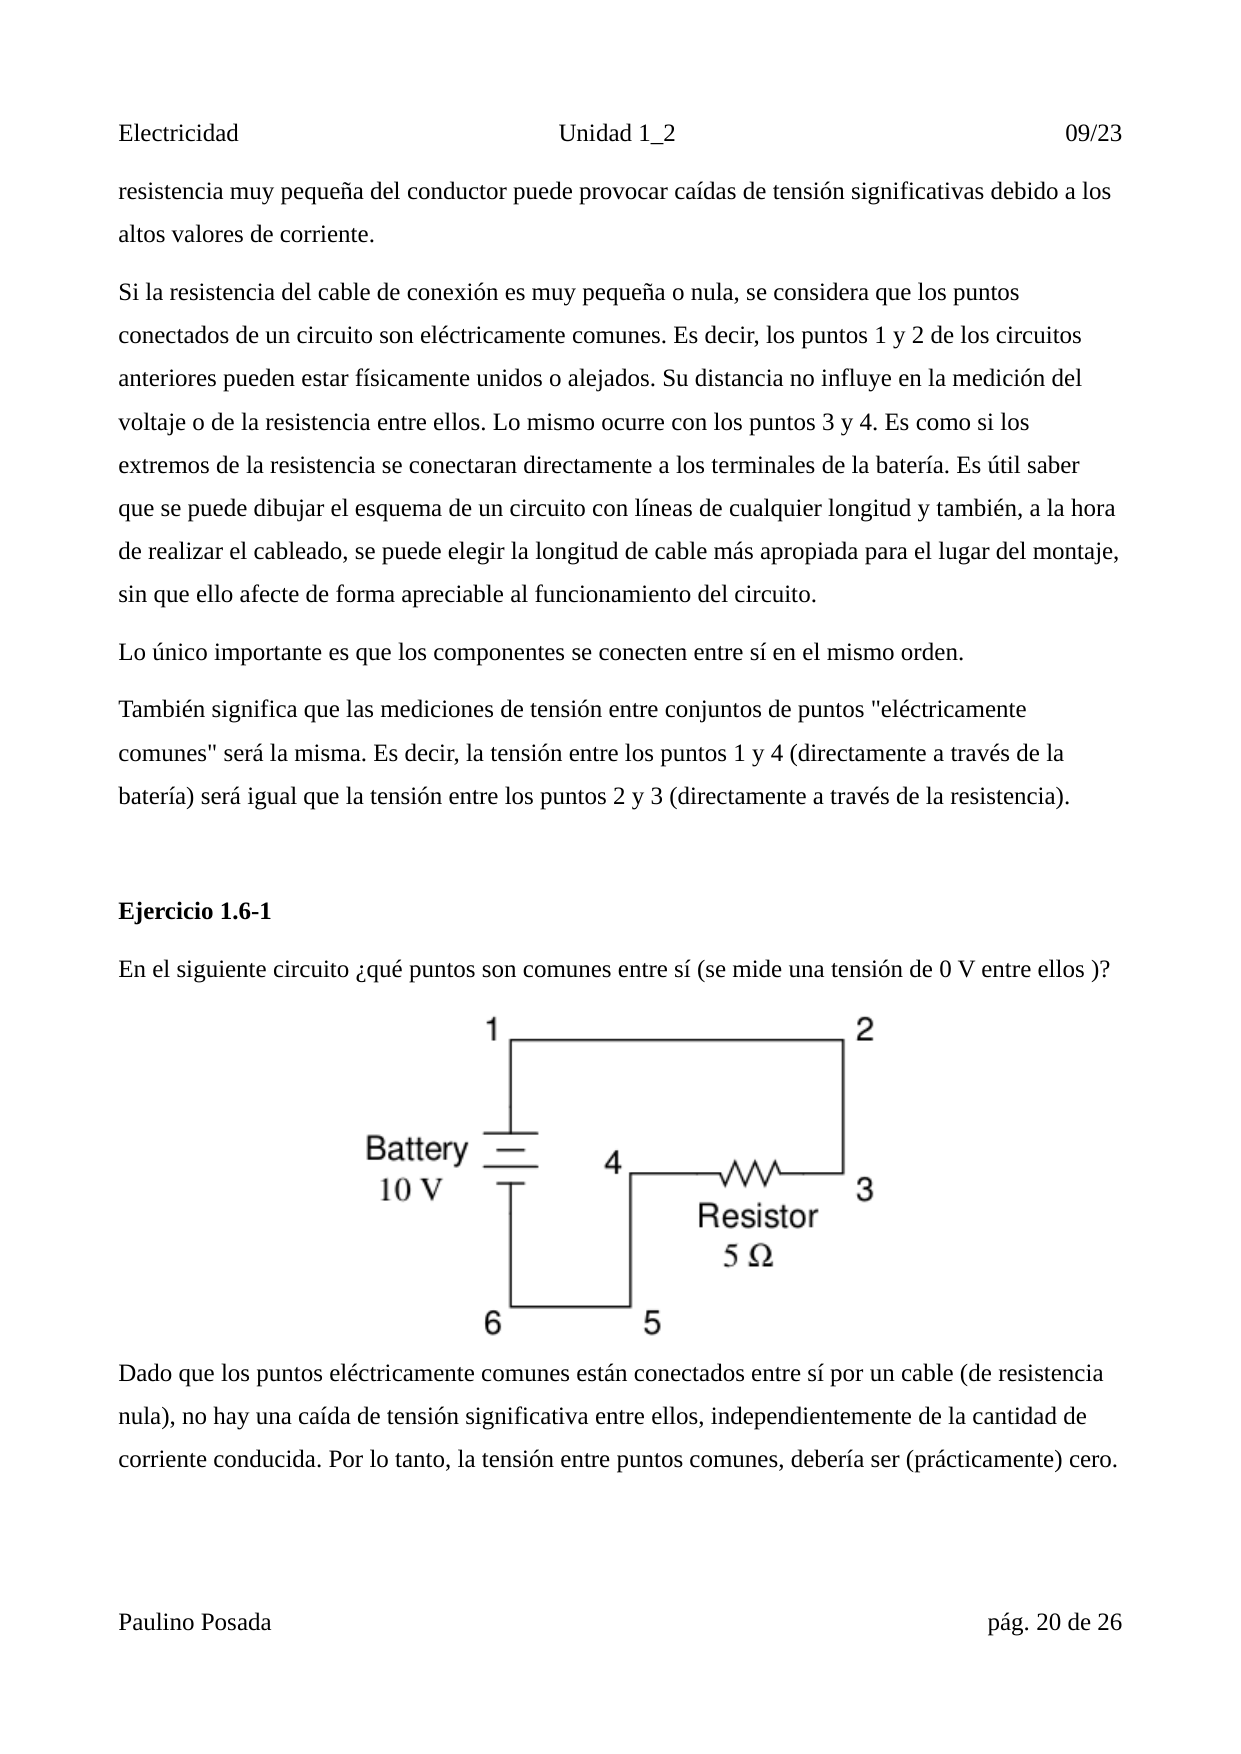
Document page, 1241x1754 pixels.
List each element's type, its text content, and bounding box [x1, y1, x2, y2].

text Dado que los puntos eléctricamente comunes están conectados entre sí por un cable (de resistencia nula), no hay una caída de tensión significativa entre ellos, independientemente de la cantidad de corriente conducida. Por lo tanto, la tensión entre puntos comunes, debería ser (prácticamente) cero. [118, 1358, 1122, 1473]
text Lo único importante es que los componentes se conecten entre sí en el mismo orden. [118, 637, 1122, 666]
text Ejercicio 1.6-1 [118, 896, 1122, 925]
text También significa que las mediciones de tensión entre conjuntos de puntos "eléctricamente comunes" será la misma. Es decir, la tensión entre los puntos 1 y 4 (directamente a través de la batería) será igual que la tensión entre los puntos 2 y 3 (directamente a través de la resistencia). [118, 694, 1122, 809]
text Si la resistencia del cable de conexión es muy pequeña o nula, se considera que los puntos conectados de un circuito son eléctricamente comunes. Es decir, los puntos 1 y 2 de los circuitos anteriores pueden estar físicamente unidos o alejados. Su distancia no influye en la medición del voltaje o de la resistencia entre ellos. Lo mismo ocurre con los puntos 3 y 4. Es como si los extremos de la resistencia se conectaran directamente a los terminales de la batería. Es útil saber que se puede dibujar el esquema de un circuito con líneas de cualquier longitud y también, a la hora de realizar el cableado, se puede elegir la longitud de cable más apropiada para el lugar del montaje, sin que ello afecte de forma apreciable al funcionamiento del circuito. [118, 277, 1122, 608]
picture [362, 1011, 878, 1342]
text En el siguiente circuito ¿qué puntos son comunes entre sí (se mide una tensión de 0 V entre ellos )? [118, 954, 1122, 983]
text resistencia muy pequeña del conductor puede provocar caídas de tensión significativas debido a los altos valores de corriente. [118, 176, 1122, 248]
